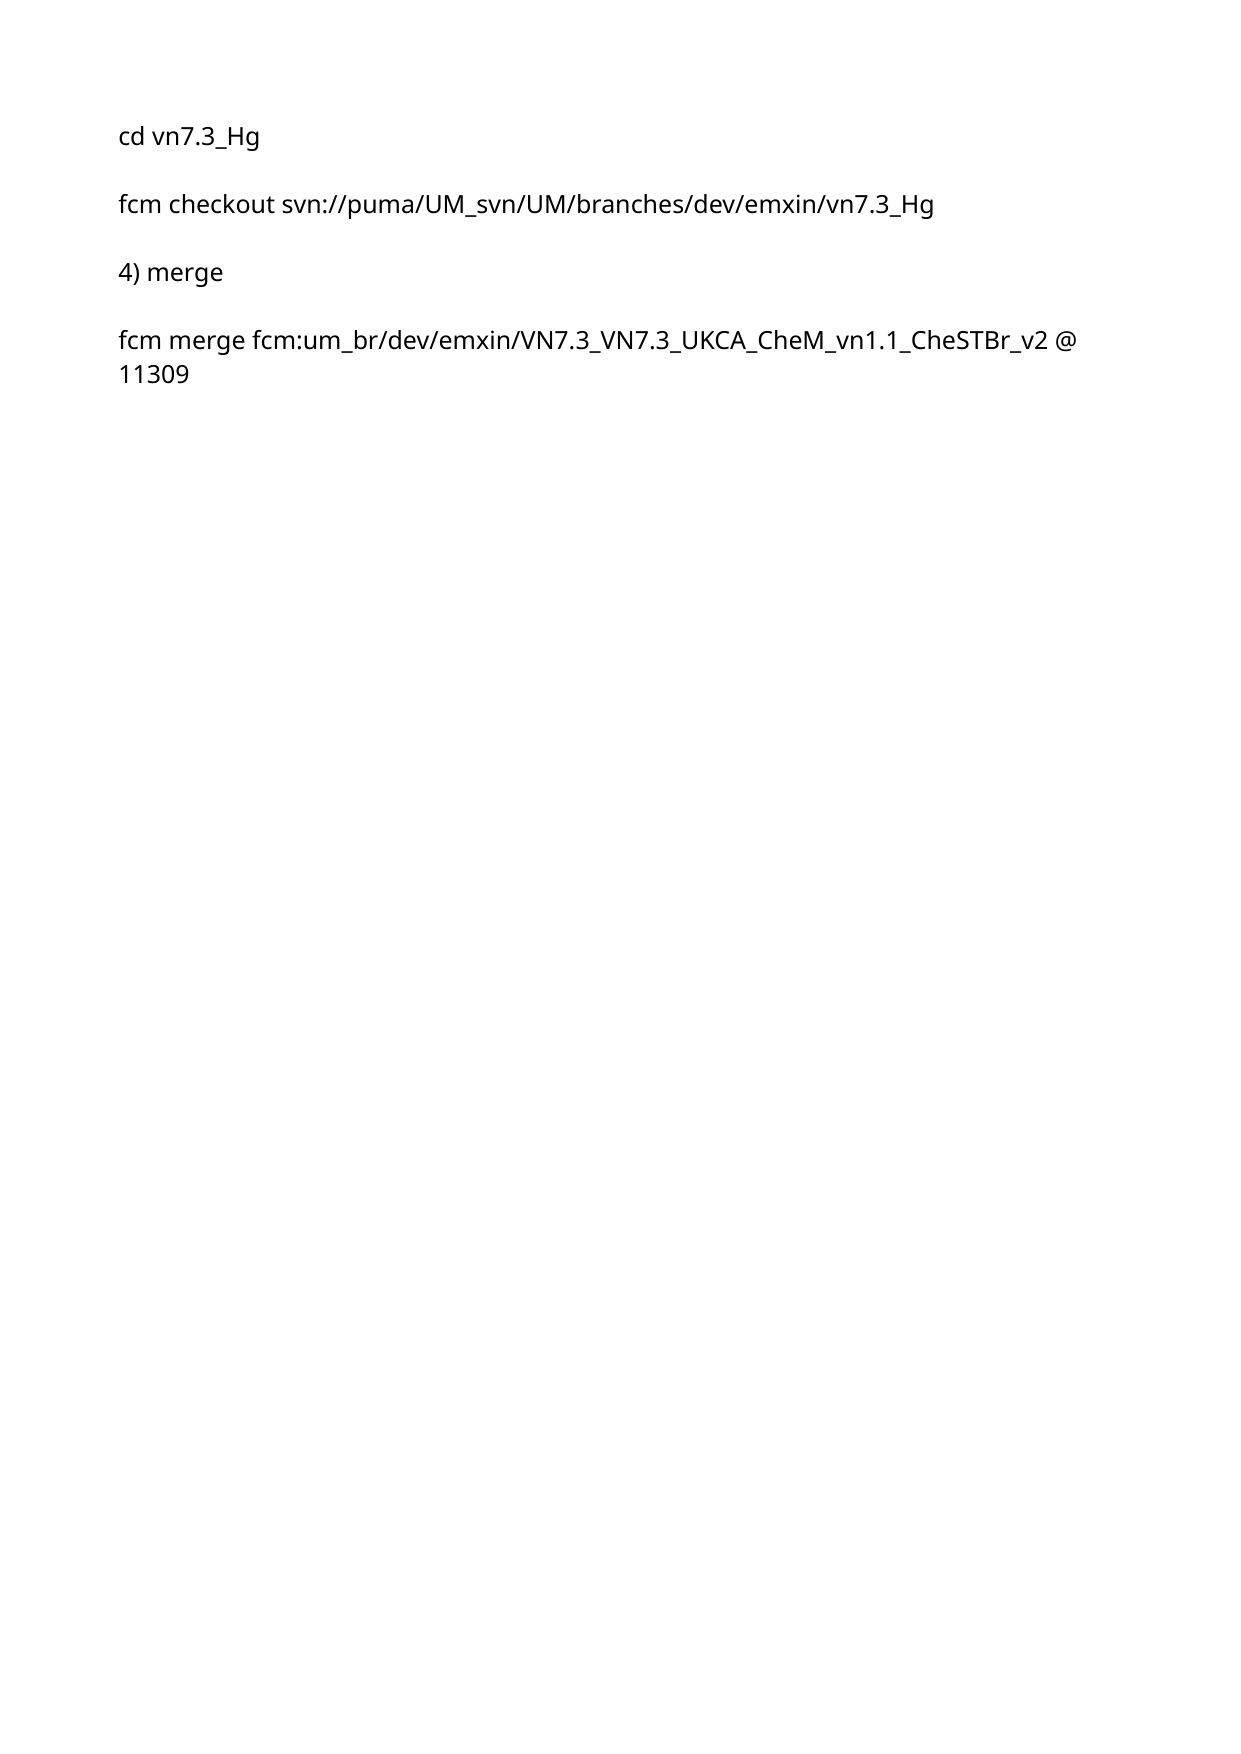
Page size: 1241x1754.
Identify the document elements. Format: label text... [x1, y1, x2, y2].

text fcm merge fcm:um_br/dev/emxin/VN7.3_VN7.3_UKCA_CheM_vn1.1_CheSTBr_v2 @ [118, 322, 1122, 357]
text 4) merge [118, 254, 1122, 288]
text 11309 [118, 357, 1122, 391]
text cd vn7.3_Hg [118, 118, 1122, 152]
text fcm checkout svn://puma/UM_svn/UM/branches/dev/emxin/vn7.3_Hg [118, 186, 1122, 220]
